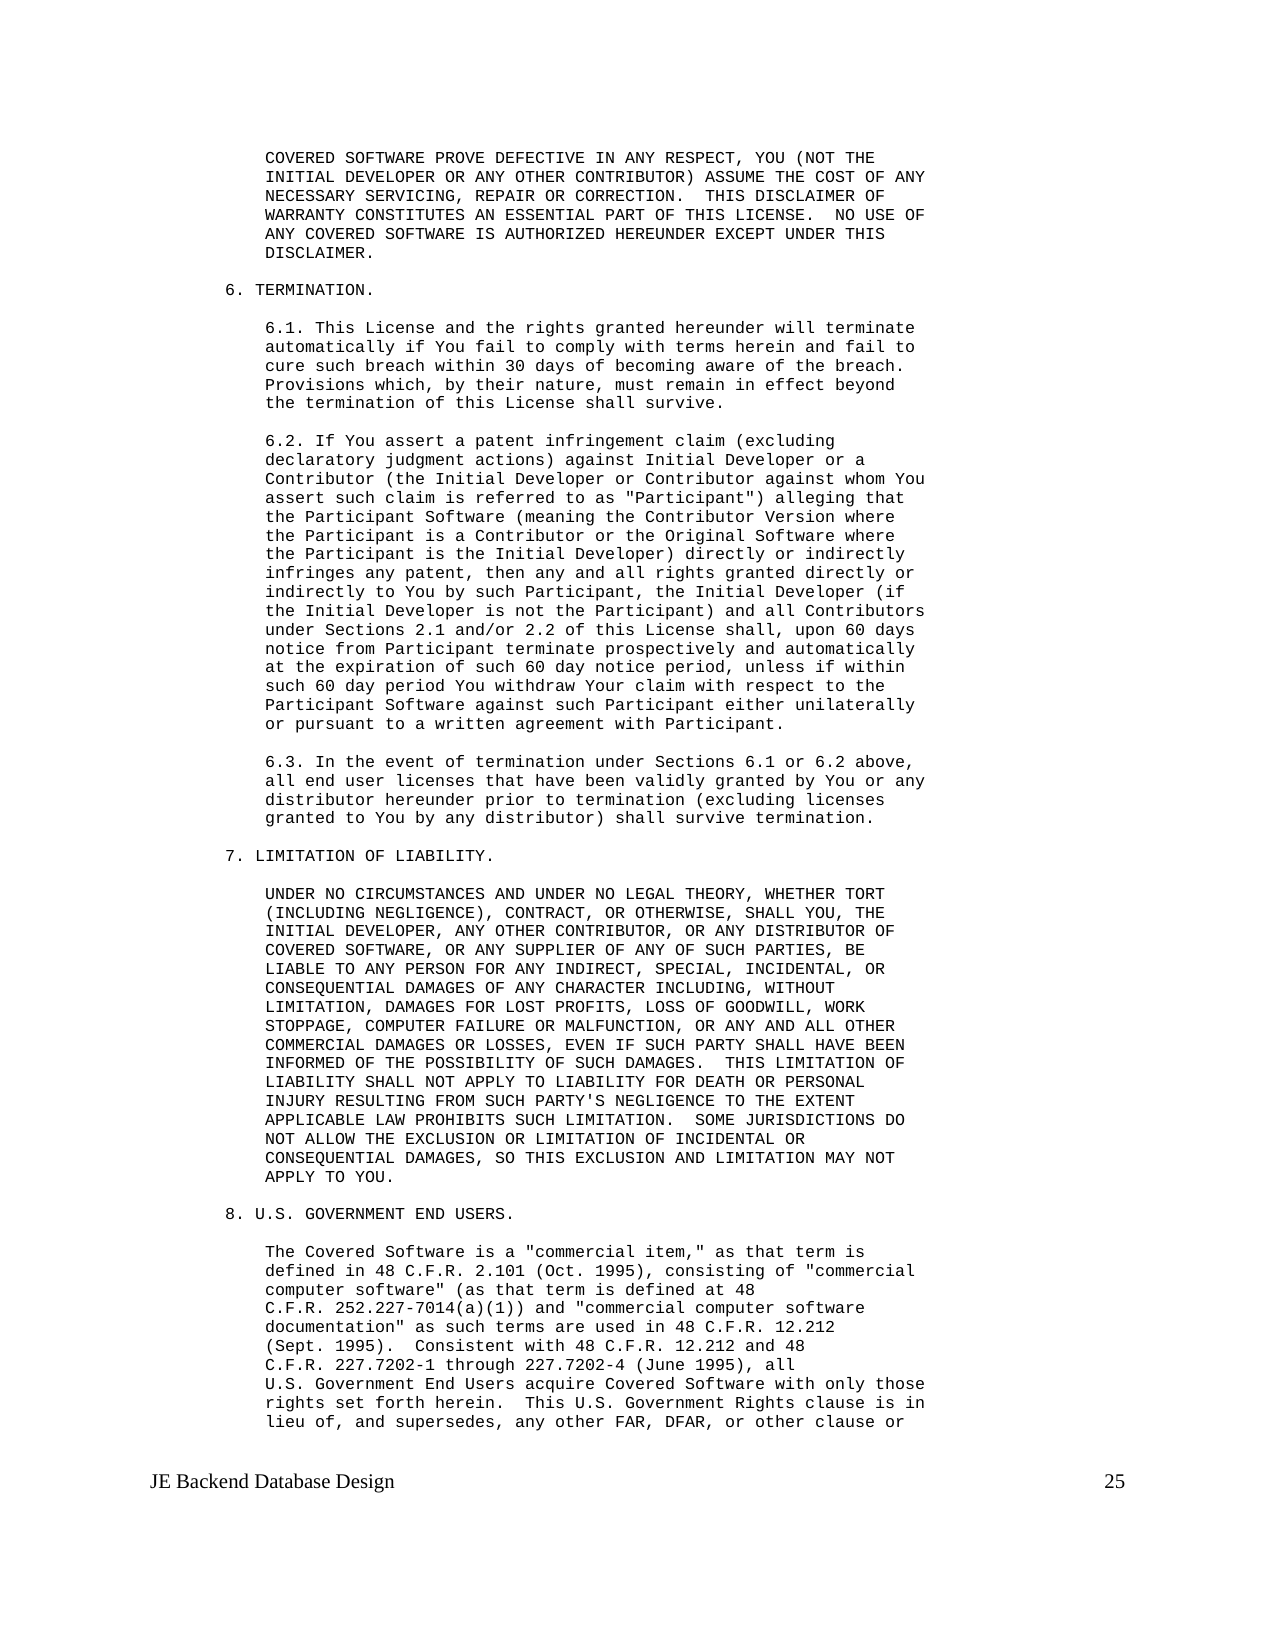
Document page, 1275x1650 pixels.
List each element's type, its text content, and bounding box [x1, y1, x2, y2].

text notice from Participant terminate prospectively and automatically [225, 640, 1125, 659]
text cure such breach within 30 days of becoming aware of the breach. [225, 357, 1125, 376]
text LIMITATION, DAMAGES FOR LOST PROFITS, LOSS OF GOODWILL, WORK [225, 998, 1125, 1017]
text CONSEQUENTIAL DAMAGES, SO THIS EXCLUSION AND LIMITATION MAY NOT [225, 1149, 1125, 1168]
text WARRANTY CONSTITUTES AN ESSENTIAL PART OF THIS LICENSE. NO USE OF [225, 207, 1125, 225]
text computer software" (as that term is defined at 48 [225, 1281, 1125, 1300]
text rights set forth herein. This U.S. Government Rights clause is in [225, 1394, 1125, 1413]
text distributor hereunder prior to termination (excluding licenses [225, 791, 1125, 810]
text APPLICABLE LAW PROHIBITS SUCH LIMITATION. SOME JURISDICTIONS DO [225, 1112, 1125, 1130]
text 6.2. If You assert a patent infringement claim (excluding [225, 433, 1125, 452]
text the Participant is a Contributor or the Original Software where [225, 527, 1125, 546]
text ANY COVERED SOFTWARE IS AUTHORIZED HEREUNDER EXCEPT UNDER THIS [225, 225, 1125, 244]
text 8. U.S. GOVERNMENT END USERS. [225, 1206, 1125, 1225]
text (Sept. 1995). Consistent with 48 C.F.R. 12.212 and 48 [225, 1338, 1125, 1357]
text COMMERCIAL DAMAGES OR LOSSES, EVEN IF SUCH PARTY SHALL HAVE BEEN [225, 1036, 1125, 1055]
text C.F.R. 227.7202-1 through 227.7202-4 (June 1995), all [225, 1357, 1125, 1376]
text or pursuant to a written agreement with Participant. [225, 716, 1125, 734]
text the Initial Developer is not the Participant) and all Contributors [225, 602, 1125, 621]
text documentation" as such terms are used in 48 C.F.R. 12.212 [225, 1319, 1125, 1338]
text The Covered Software is a "commercial item," as that term is [225, 1243, 1125, 1262]
text assert such claim is referred to as "Participant") alleging that [225, 489, 1125, 508]
text INJURY RESULTING FROM SUCH PARTY'S NEGLIGENCE TO THE EXTENT [225, 1093, 1125, 1112]
text INITIAL DEVELOPER, ANY OTHER CONTRIBUTOR, OR ANY DISTRIBUTOR OF [225, 923, 1125, 942]
text CONSEQUENTIAL DAMAGES OF ANY CHARACTER INCLUDING, WITHOUT [225, 979, 1125, 998]
text at the expiration of such 60 day notice period, unless if within [225, 659, 1125, 678]
text (INCLUDING NEGLIGENCE), CONTRACT, OR OTHERWISE, SHALL YOU, THE [225, 904, 1125, 923]
text indirectly to You by such Participant, the Initial Developer (if [225, 584, 1125, 602]
text granted to You by any distributor) shall survive termination. [225, 810, 1125, 829]
text INFORMED OF THE POSSIBILITY OF SUCH DAMAGES. THIS LIMITATION OF [225, 1055, 1125, 1074]
text DISCLAIMER. [225, 244, 1125, 263]
text such 60 day period You withdraw Your claim with respect to the [225, 678, 1125, 697]
text defined in 48 C.F.R. 2.101 (Oct. 1995), consisting of "commercial [225, 1262, 1125, 1281]
text the Participant is the Initial Developer) directly or indirectly [225, 546, 1125, 565]
text the termination of this License shall survive. [225, 395, 1125, 414]
text lieu of, and supersedes, any other FAR, DFAR, or other clause or [225, 1413, 1125, 1432]
text UNDER NO CIRCUMSTANCES AND UNDER NO LEGAL THEORY, WHETHER TORT [225, 885, 1125, 904]
text STOPPAGE, COMPUTER FAILURE OR MALFUNCTION, OR ANY AND ALL OTHER [225, 1017, 1125, 1036]
text automatically if You fail to comply with terms herein and fail to [225, 338, 1125, 357]
text COVERED SOFTWARE PROVE DEFECTIVE IN ANY RESPECT, YOU (NOT THE [225, 150, 1125, 169]
text NECESSARY SERVICING, REPAIR OR CORRECTION. THIS DISCLAIMER OF [225, 188, 1125, 207]
text 6.1. This License and the rights granted hereunder will terminate [225, 320, 1125, 338]
text 6.3. In the event of termination under Sections 6.1 or 6.2 above, [225, 753, 1125, 772]
text U.S. Government End Users acquire Covered Software with only those [225, 1376, 1125, 1394]
text COVERED SOFTWARE, OR ANY SUPPLIER OF ANY OF SUCH PARTIES, BE [225, 942, 1125, 961]
text LIABILITY SHALL NOT APPLY TO LIABILITY FOR DEATH OR PERSONAL [225, 1074, 1125, 1093]
text 6. TERMINATION. [225, 282, 1125, 301]
text Participant Software against such Participant either unilaterally [225, 697, 1125, 716]
text NOT ALLOW THE EXCLUSION OR LIMITATION OF INCIDENTAL OR [225, 1130, 1125, 1149]
text Provisions which, by their nature, must remain in effect beyond [225, 376, 1125, 395]
text all end user licenses that have been validly granted by You or any [225, 772, 1125, 791]
text APPLY TO YOU. [225, 1168, 1125, 1187]
text LIABLE TO ANY PERSON FOR ANY INDIRECT, SPECIAL, INCIDENTAL, OR [225, 961, 1125, 979]
text Contributor (the Initial Developer or Contributor against whom You [225, 471, 1125, 489]
text infringes any patent, then any and all rights granted directly or [225, 565, 1125, 584]
text declaratory judgment actions) against Initial Developer or a [225, 452, 1125, 471]
text 7. LIMITATION OF LIABILITY. [225, 848, 1125, 866]
text the Participant Software (meaning the Contributor Version where [225, 508, 1125, 527]
text under Sections 2.1 and/or 2.2 of this License shall, upon 60 days [225, 621, 1125, 640]
text C.F.R. 252.227-7014(a)(1)) and "commercial computer software [225, 1300, 1125, 1319]
text INITIAL DEVELOPER OR ANY OTHER CONTRIBUTOR) ASSUME THE COST OF ANY [225, 169, 1125, 188]
